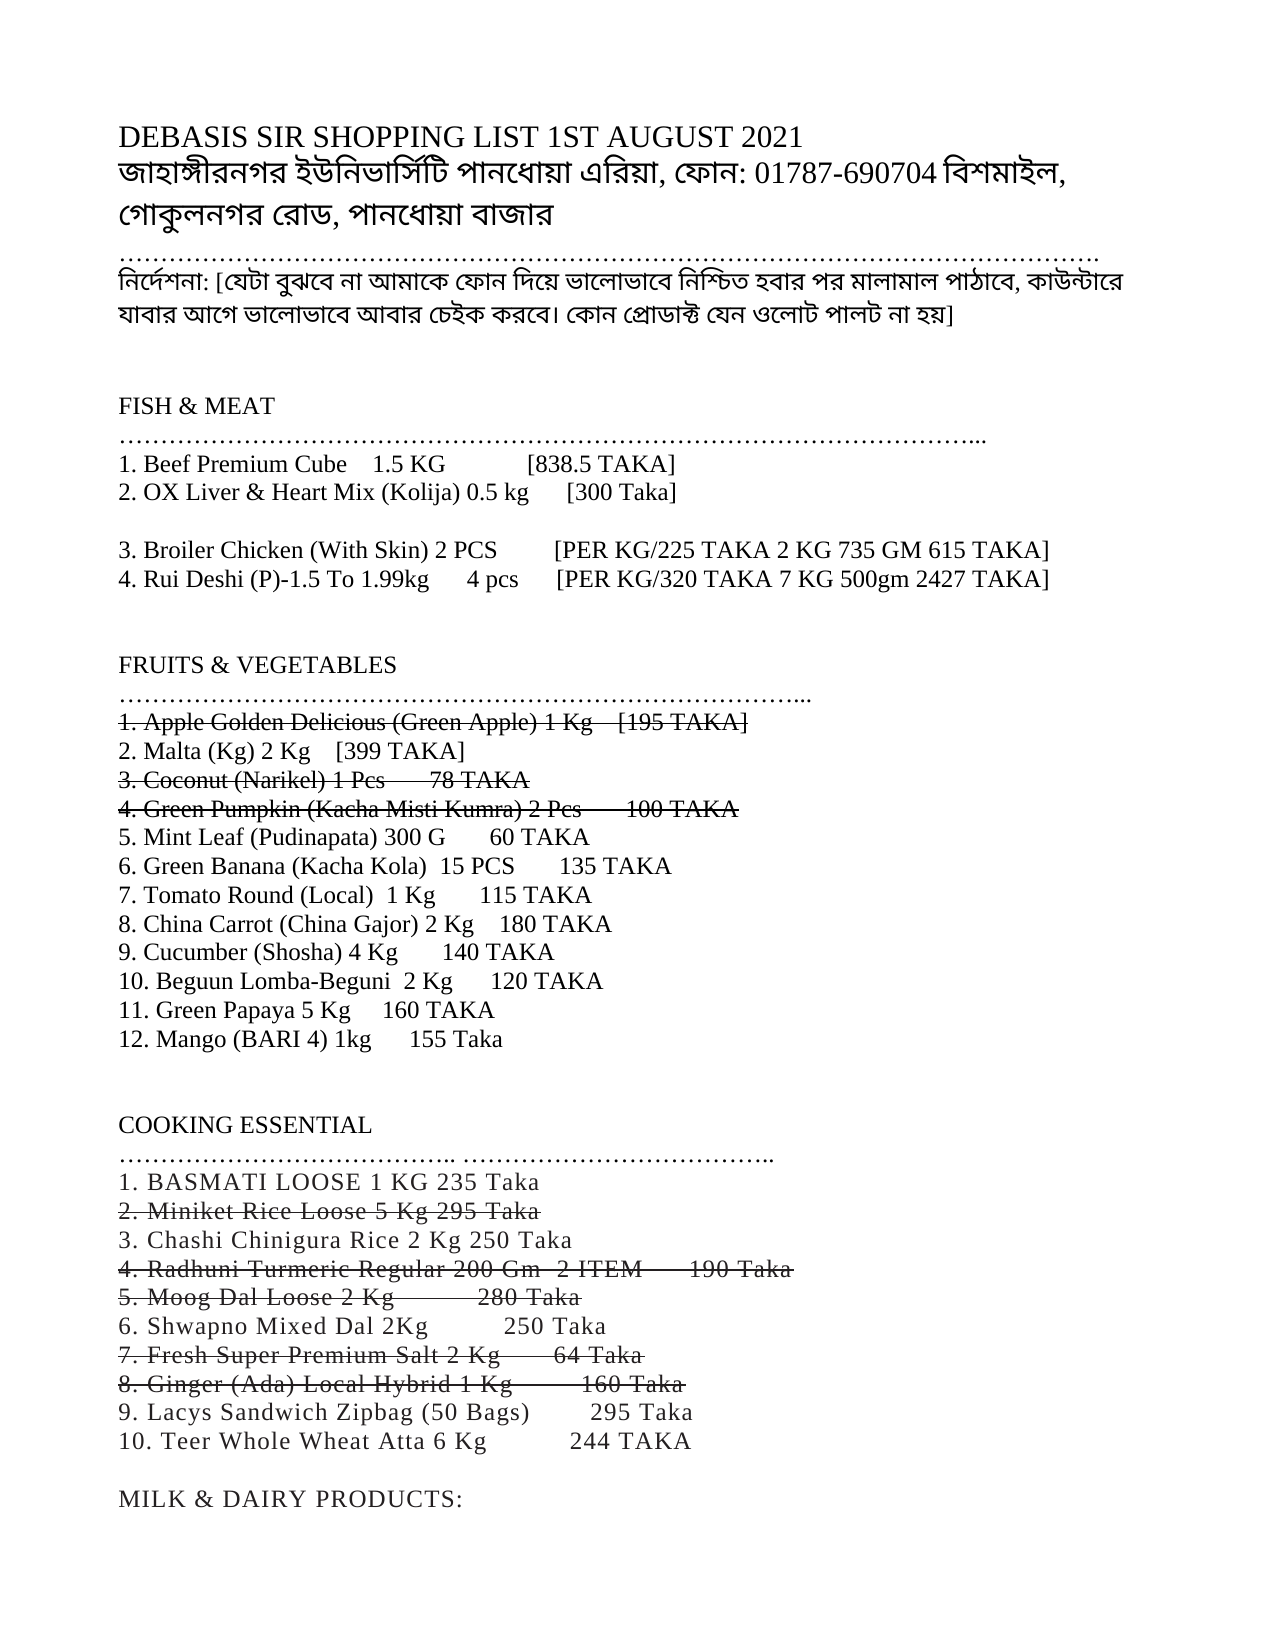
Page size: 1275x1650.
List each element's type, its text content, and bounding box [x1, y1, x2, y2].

text ………………………………….. ……………………………….. [118, 1139, 1157, 1167]
text 8. Ginger (Ada) Local Hybrid 1 Kg 160 taka [118, 1369, 1157, 1397]
text FRUITS & VEGETABLES [118, 650, 1157, 679]
text ………………………………………………………………………... [118, 679, 1157, 707]
text 6. Shwapno Mixed Dal 2Kg 250 taka [118, 1311, 1157, 1340]
text 1. BASMATI LOOSE 1 KG 235 Taka [118, 1167, 1157, 1196]
text 1. Beef Premium Cube 1.5 KG [838.5 TAKA] [118, 449, 1157, 477]
text 9. Cucumber (Shosha) 4 Kg 140 TAKA [118, 937, 1157, 966]
text MILK & DAIRY PRODUCTS: [118, 1484, 1157, 1512]
text 3. Chashi Chinigura Rice 2 Kg 250 Taka [118, 1225, 1157, 1254]
text 4. Rui Deshi (P)-1.5 To 1.99kg 4 pcs [PER KG/320 TAKA 7 KG 500gm 2427 TAKA] [118, 564, 1157, 592]
text 1. Apple Golden Delicious (Green Apple) 1 Kg [195 TAKA] [118, 707, 1157, 736]
text 7. Fresh Super Premium Salt 2 Kg 64 taka [118, 1340, 1157, 1369]
text 9. Lacys Sandwich Zipbag (50 Bags) 295 taka [118, 1397, 1157, 1426]
text 2. OX Liver & Heart Mix (Kolija) 0.5 kg [300 Taka] [118, 477, 1157, 506]
text COOKING ESSENTIAL [118, 1110, 1157, 1139]
text 2. Miniket Rice Loose 5 kg 295 Taka [118, 1196, 1157, 1225]
text 3. Broiler Chicken (With Skin) 2 PCS [PER KG/225 TAKA 2 KG 735 GM 615 TAKA] [118, 535, 1157, 564]
text 4. Radhuni Turmeric Regular 200 Gm 2 ITEM 190 taka [118, 1254, 1157, 1282]
text 12. Mango (BARI 4) 1kg 155 Taka [118, 1024, 1157, 1052]
text FISH & MEAT [118, 391, 1157, 420]
text 2. Malta (Kg) 2 Kg [399 TAKA] [118, 736, 1157, 765]
text জাহাঙ্গীরনগর ইউনিভার্সিটি পানধোয়া এরিয়া, ফোন: 01787-690704বিশমাইল, গোকুলনগর রোড, পানধোয়া বাজার [118, 154, 1157, 238]
text 10. Beguun Lomba-Beguni 2 Kg 120 TAKA [118, 966, 1157, 995]
text 3. Coconut (Narikel) 1 Pcs 78 TAKA [118, 765, 1157, 794]
text 6. Green Banana (Kacha Kola) 15 PCS 135 TAKA [118, 851, 1157, 880]
text 11. Green Papaya 5 Kg 160 TAKA [118, 995, 1157, 1024]
text 10. Teer Whole Wheat Atta 6 Kg 244 TAKA [118, 1426, 1157, 1455]
text 8. China Carrot (China Gajor) 2 Kg 180 TAKA [118, 909, 1157, 937]
text ………………………………………………………………………………………………………. [118, 238, 1157, 267]
text DEBASIS SIR SHOPPING LIST 1ST AUGUST 2021 [118, 118, 1157, 154]
text …………………………………………………………………………………………... [118, 420, 1157, 449]
text 5. Moog Dal Loose 2 Kg 280 taka [118, 1282, 1157, 1311]
text 4. Green Pumpkin (Kacha Misti Kumra) 2 Pcs 100 TAKA [118, 794, 1157, 822]
text 7. Tomato Round (Local) 1 Kg 115 TAKA [118, 880, 1157, 909]
text 5. Mint Leaf (Pudinapata) 300 G 60 TAKA [118, 822, 1157, 851]
text নির্দেশনা: [যেটা বুঝবে না আমাকে ফোন দিয়ে ভালোভাবে নিশ্চিত হবার পর মালামাল পাঠাবে, কাউন্টারে যাবার আগে ভালোভাবে আবার চেইক করবে। কোন প্রোডাক্ট যেন ওলোট পালট না হয়] [118, 267, 1157, 334]
